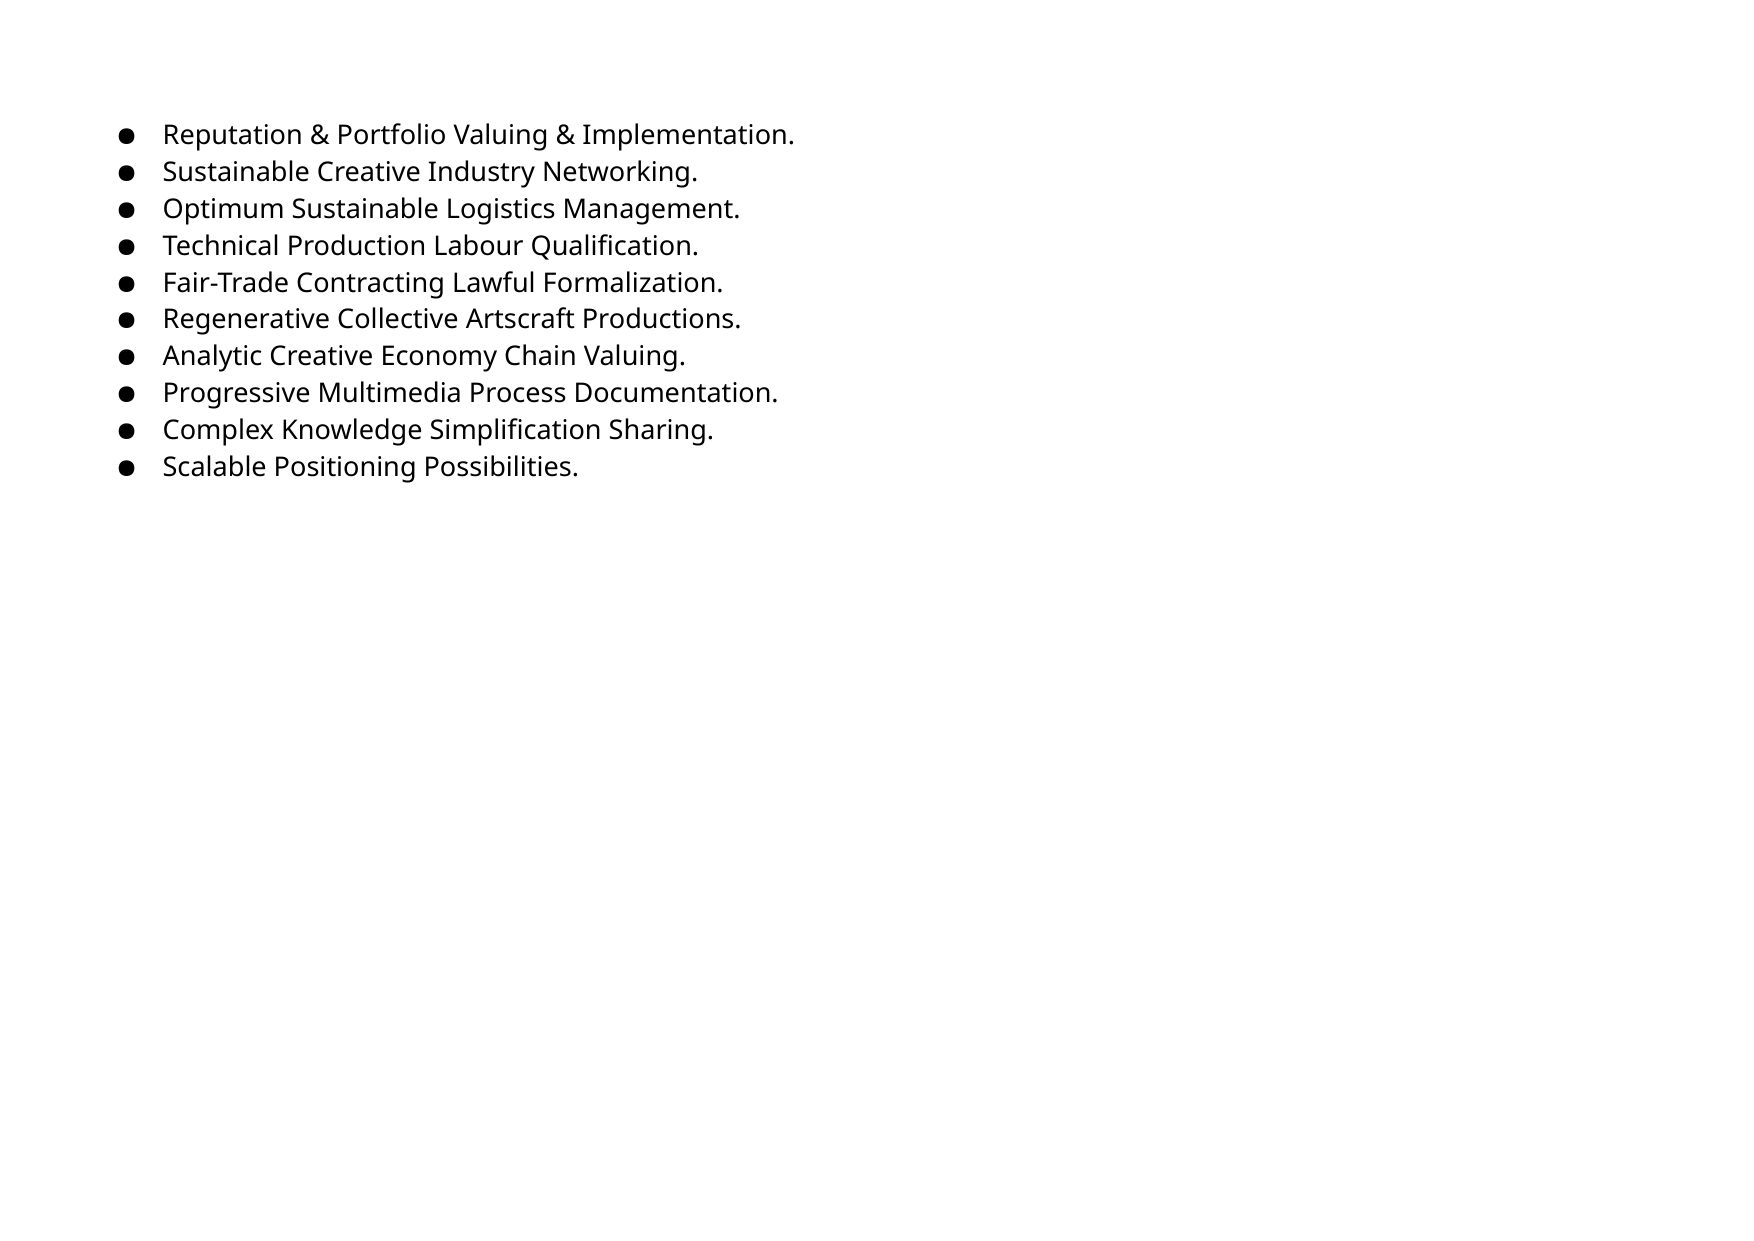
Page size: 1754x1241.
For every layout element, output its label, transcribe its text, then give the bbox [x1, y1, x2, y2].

list Scalable Positioning Possibilities. [116, 447, 877, 484]
list Complex Knowledge Simplification Sharing. [116, 411, 877, 447]
list Reputation & Portfolio Valuing & Implementation. [116, 116, 877, 152]
list Analytic Creative Economy Chain Valuing. [116, 337, 877, 374]
list Fair-Trade Contracting Lawful Formalization. [116, 263, 877, 300]
list Sustainable Creative Industry Networking. [116, 152, 877, 189]
list Technical Production Labour Qualification. [116, 226, 877, 263]
list Progressive Multimedia Process Documentation. [116, 374, 877, 411]
list Optimum Sustainable Logistics Management. [116, 189, 877, 226]
list Regenerative Collective Artscraft Productions. [116, 300, 877, 337]
